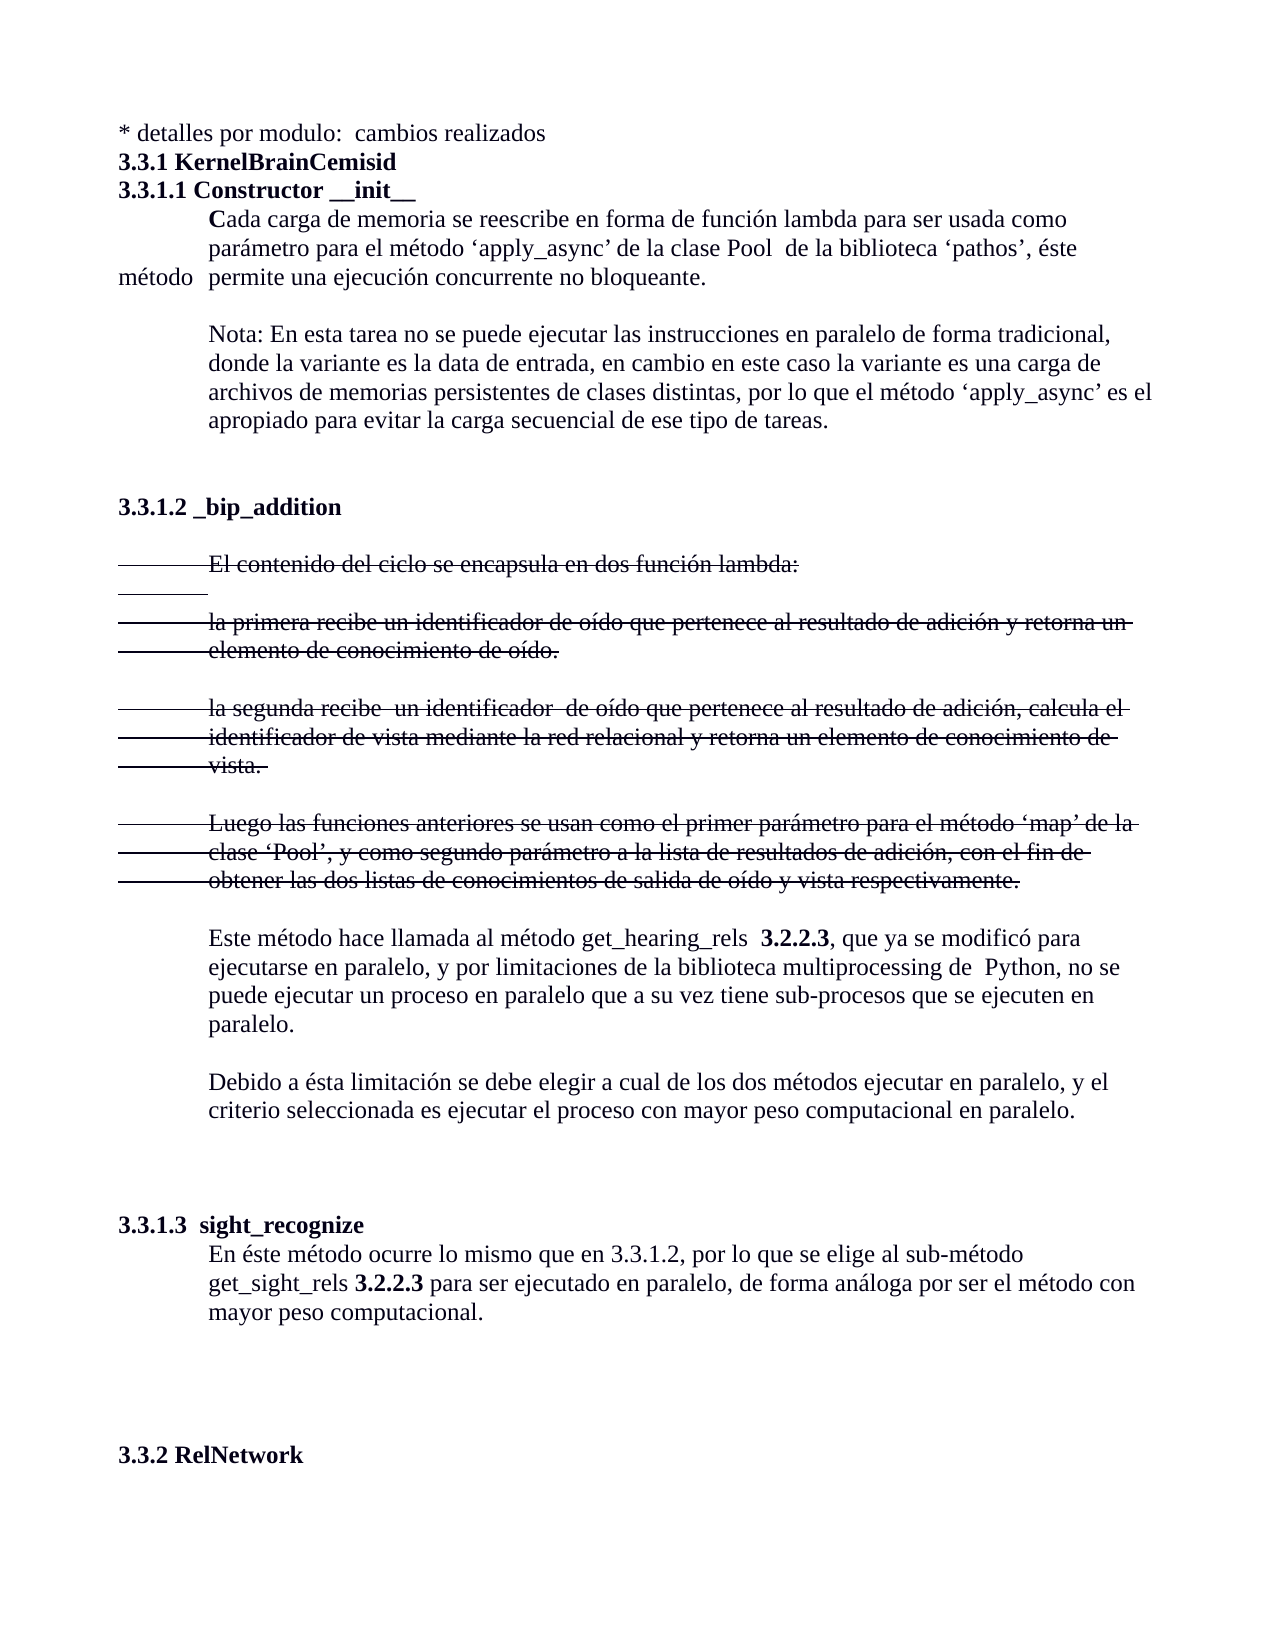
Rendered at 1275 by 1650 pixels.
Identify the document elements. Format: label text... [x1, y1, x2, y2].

text En éste método ocurre lo mismo que en 3.3.1.2, por lo que se elige al sub-método get_sight_rels 3.2.2.3 para ser ejecutado en paralelo, de forma análoga por ser el método con mayor peso computacional. [118, 1239, 1157, 1326]
text Nota: En esta tarea no se puede ejecutar las instrucciones en paralelo de forma tradicional, donde la variante es la data de entrada, en cambio en este caso la variante es una carga de archivos de memorias persistentes de clases distintas, por lo que el método ‘apply_async’ es el apropiado para evitar la carga secuencial de ese tipo de tareas. [118, 319, 1157, 434]
text 3.3.1.2 _bip_addition [118, 492, 1157, 521]
text 3.3.2 RelNetwork [118, 1441, 1157, 1469]
text la primera recibe un identificador de oído que pertenece al resultado de adición y retorna un elemento de conocimiento de oído. [118, 607, 1157, 664]
text 3.3.1.1 Constructor __init__ [118, 176, 1157, 204]
text 3.3.1.3 sight_recognize [118, 1211, 1157, 1239]
text Cada carga de memoria se reescribe en forma de función lambda para ser usada como parámetro para el método ‘apply_async’ de la clase Pool de la biblioteca ‘pathos’, éste método permite una ejecución concurrente no bloqueante. [118, 204, 1157, 291]
text Luego las funciones anteriores se usan como el primer parámetro para el método ‘map’ de la clase ‘Pool’, y como segundo parámetro a la lista de resultados de adición, con el fin de obtener las dos listas de conocimientos de salida de oído y vista respectivamente. [118, 808, 1157, 894]
text El contenido del ciclo se encapsula en dos función lambda: [118, 549, 1157, 578]
text * detalles por modulo: cambios realizados [118, 118, 1157, 147]
text la segunda recibe un identificador de oído que pertenece al resultado de adición, calcula el identificador de vista mediante la red relacional y retorna un elemento de conocimiento de vista. [118, 693, 1157, 779]
text 3.3.1 KernelBrainCemisid [118, 147, 1157, 176]
text Este método hace llamada al método get_hearing_rels 3.2.2.3, que ya se modificó para ejecutarse en paralelo, y por limitaciones de la biblioteca multiprocessing de Python, no se puede ejecutar un proceso en paralelo que a su vez tiene sub-procesos que se ejecuten en paralelo. Debido a ésta limitación se debe elegir a cual de los dos métodos ejecutar en paralelo, y el criterio seleccionada es ejecutar el proceso con mayor peso computacional en paralelo. [118, 923, 1157, 1124]
